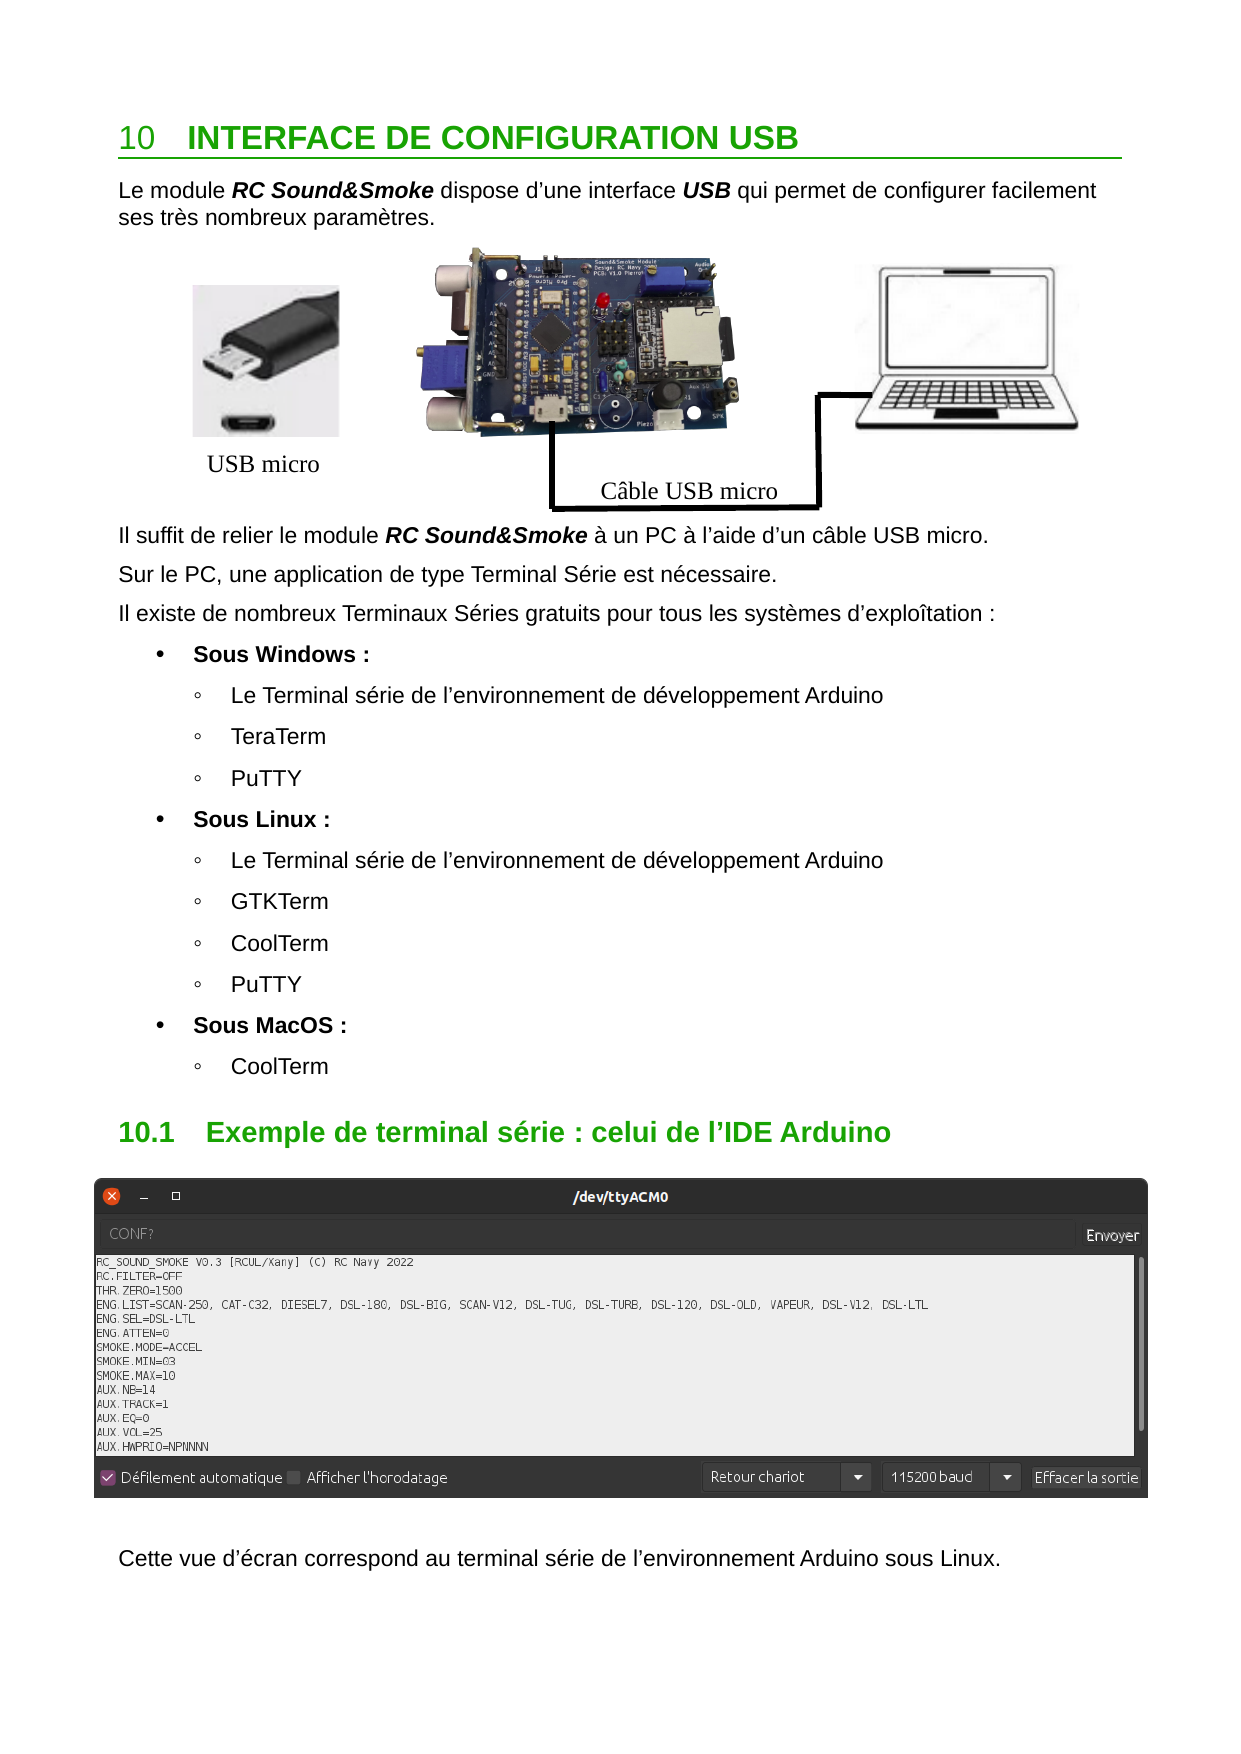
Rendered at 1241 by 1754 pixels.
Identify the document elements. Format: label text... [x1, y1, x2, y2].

list Sous Linux : [156, 804, 1122, 832]
text Sur le PC, une application de type Terminal Série est nécessaire. [118, 561, 1122, 587]
list GTKTerm [193, 886, 1122, 915]
text Il suffit de relier le module RC Sound&Smoke à un PC à l’aide d’un câble USB micro. [118, 522, 1122, 548]
picture [854, 263, 1080, 434]
subtitle INTERFACE DE CONFIGURATION USB [118, 118, 1122, 157]
text Le module RC Sound&Smoke dispose d’une interface USB qui permet de configurer facilement ses très nombreux paramètres. [118, 177, 1122, 230]
picture [85, 1172, 1155, 1506]
list Le Terminal série de l’environnement de développement Arduino [193, 680, 1122, 709]
list Le Terminal série de l’environnement de développement Arduino [193, 845, 1122, 874]
picture [411, 243, 745, 444]
subtitle Exemple de terminal série : celui de l’IDE Arduino [118, 1116, 1122, 1149]
text Cette vue d’écran correspond au terminal série de l’environnement Arduino sous Linux. [118, 1544, 1122, 1571]
list PuTTY [193, 969, 1122, 997]
list Sous Windows : [156, 639, 1122, 667]
list PuTTY [193, 762, 1122, 791]
list Sous MacOS : [156, 1010, 1122, 1039]
text Il existe de nombreux Terminaux Séries gratuits pour tous les systèmes d’exploîtation : [118, 600, 1122, 626]
picture [192, 285, 342, 437]
list CoolTerm [193, 1051, 1122, 1080]
list CoolTerm [193, 927, 1122, 956]
list TeraTerm [193, 721, 1122, 750]
